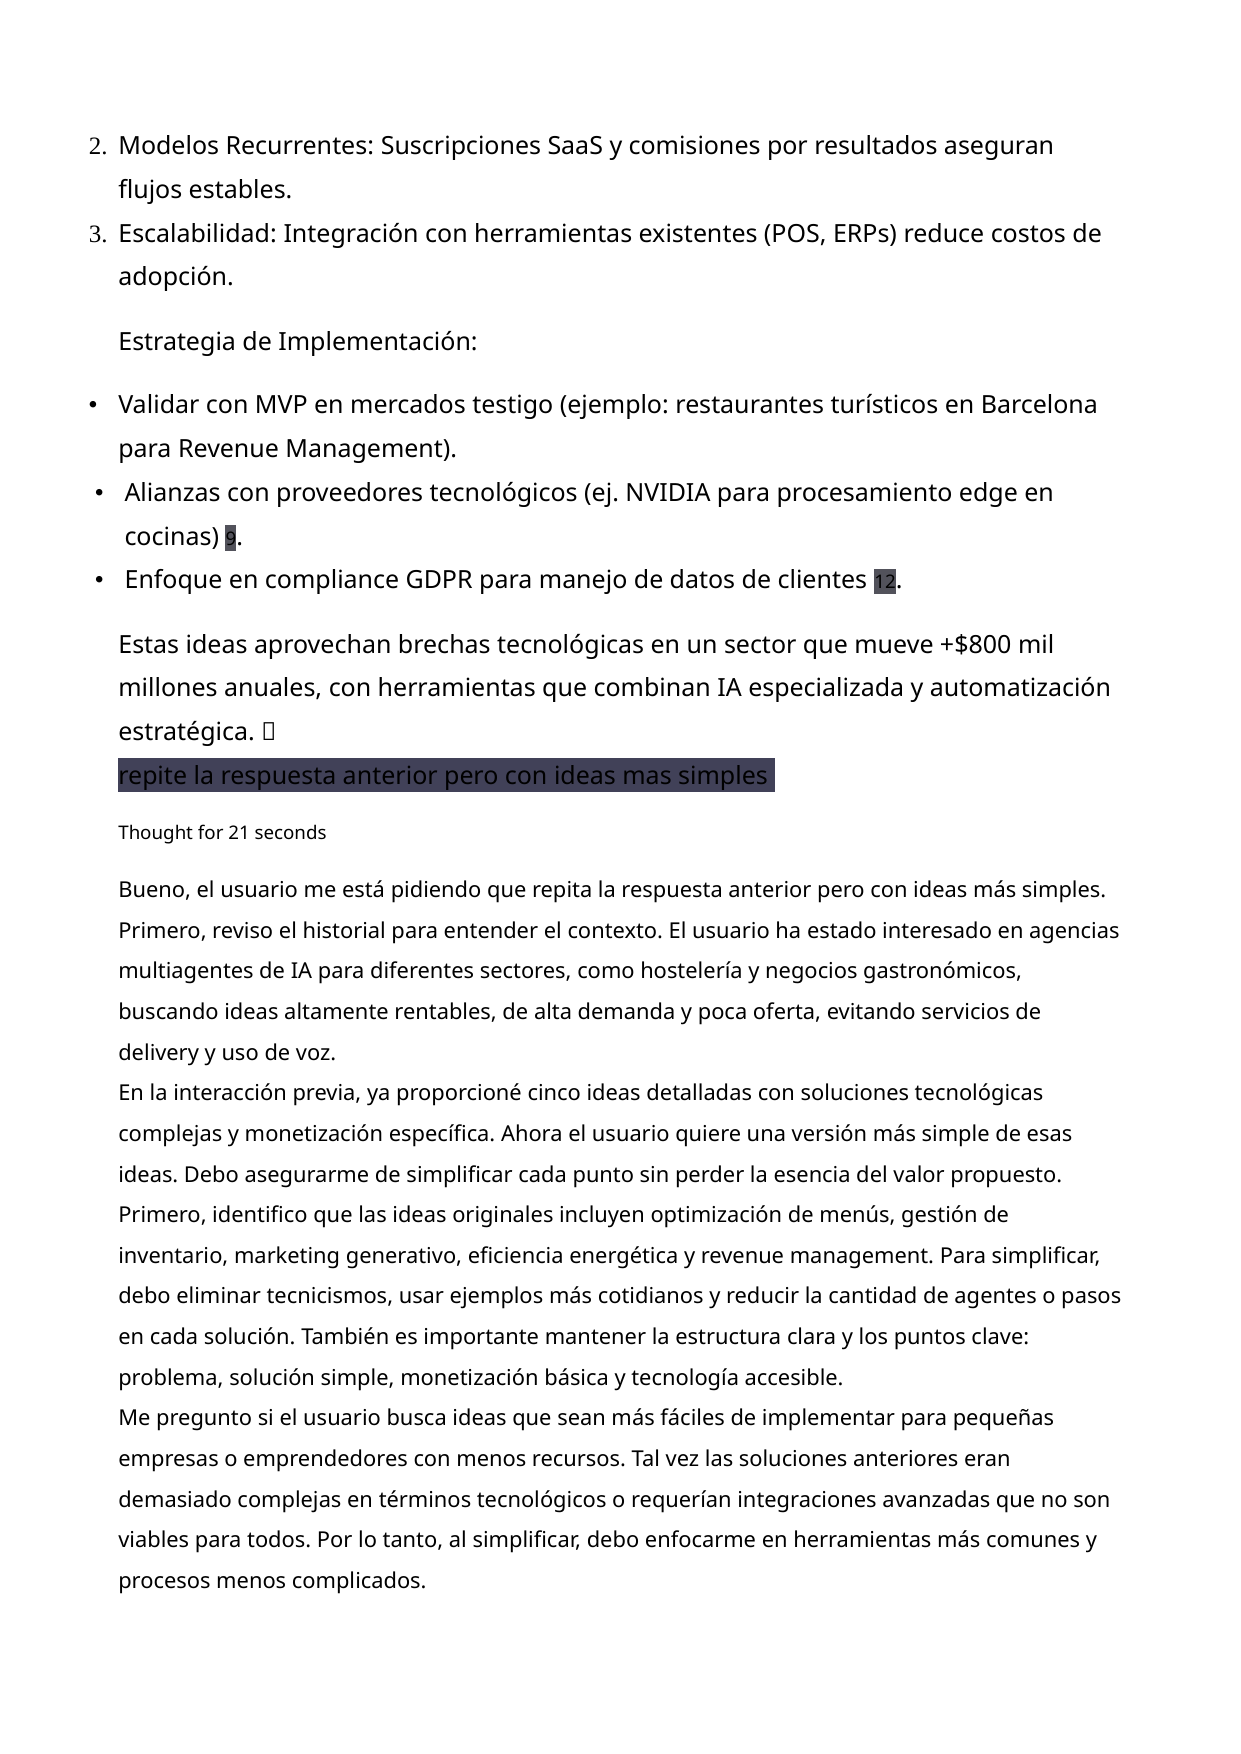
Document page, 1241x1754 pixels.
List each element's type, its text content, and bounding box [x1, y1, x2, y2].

text Thought for 21 seconds [118, 817, 1113, 845]
list Modelos Recurrentes: Suscripciones SaaS y comisiones por resultados aseguran flujos estables. [118, 118, 1122, 206]
list Validar con MVP en mercados testigo (ejemplo: restaurantes turísticos en Barcelona para Revenue Management). [118, 377, 1122, 465]
text Me pregunto si el usuario busca ideas que sean más fáciles de implementar para pequeñas empresas o emprendedores con menos recursos. Tal vez las soluciones anteriores eran demasiado complejas en términos tecnológicos o requerían integraciones avanzadas que no son viables para todos. Por lo tanto, al simplificar, debo enfocarme en herramientas más comunes y procesos menos complicados. [118, 1392, 1122, 1595]
text Primero, identifico que las ideas originales incluyen optimización de menús, gestión de inventario, marketing generativo, eficiencia energética y revenue management. Para simplificar, debo eliminar tecnicismos, usar ejemplos más cotidianos y reducir la cantidad de agentes o pasos en cada solución. También es importante mantener la estructura clara y los puntos clave: problema, solución simple, monetización básica y tecnología accesible. [118, 1188, 1122, 1392]
text Bueno, el usuario me está pidiendo que repita la respuesta anterior pero con ideas más simples. Primero, reviso el historial para entender el contexto. El usuario ha estado interesado en agencias multiagentes de IA para diferentes sectores, como hostelería y negocios gastronómicos, buscando ideas altamente rentables, de alta demanda y poca oferta, evitando servicios de delivery y uso de voz. [118, 863, 1122, 1067]
text Estas ideas aprovechan brechas tecnológicas en un sector que mueve +$800 mil millones anuales, con herramientas que combinan IA especializada y automatización estratégica. 🚀 [118, 617, 1122, 748]
text repite la respuesta anterior pero con ideas mas simples [118, 748, 1122, 792]
list Enfoque en compliance GDPR para manejo de datos de clientes 12. [124, 552, 1122, 596]
list Escalabilidad: Integración con herramientas existentes (POS, ERPs) reduce costos de adopción. [118, 206, 1122, 293]
text En la interacción previa, ya proporcioné cinco ideas detalladas con soluciones tecnológicas complejas y monetización específica. Ahora el usuario quiere una versión más simple de esas ideas. Debo asegurarme de simplificar cada punto sin perder la esencia del valor propuesto. [118, 1067, 1122, 1188]
text Estrategia de Implementación: [118, 313, 1122, 357]
list Alianzas con proveedores tecnológicos (ej. NVIDIA para procesamiento edge en cocinas) 9. [124, 465, 1122, 552]
